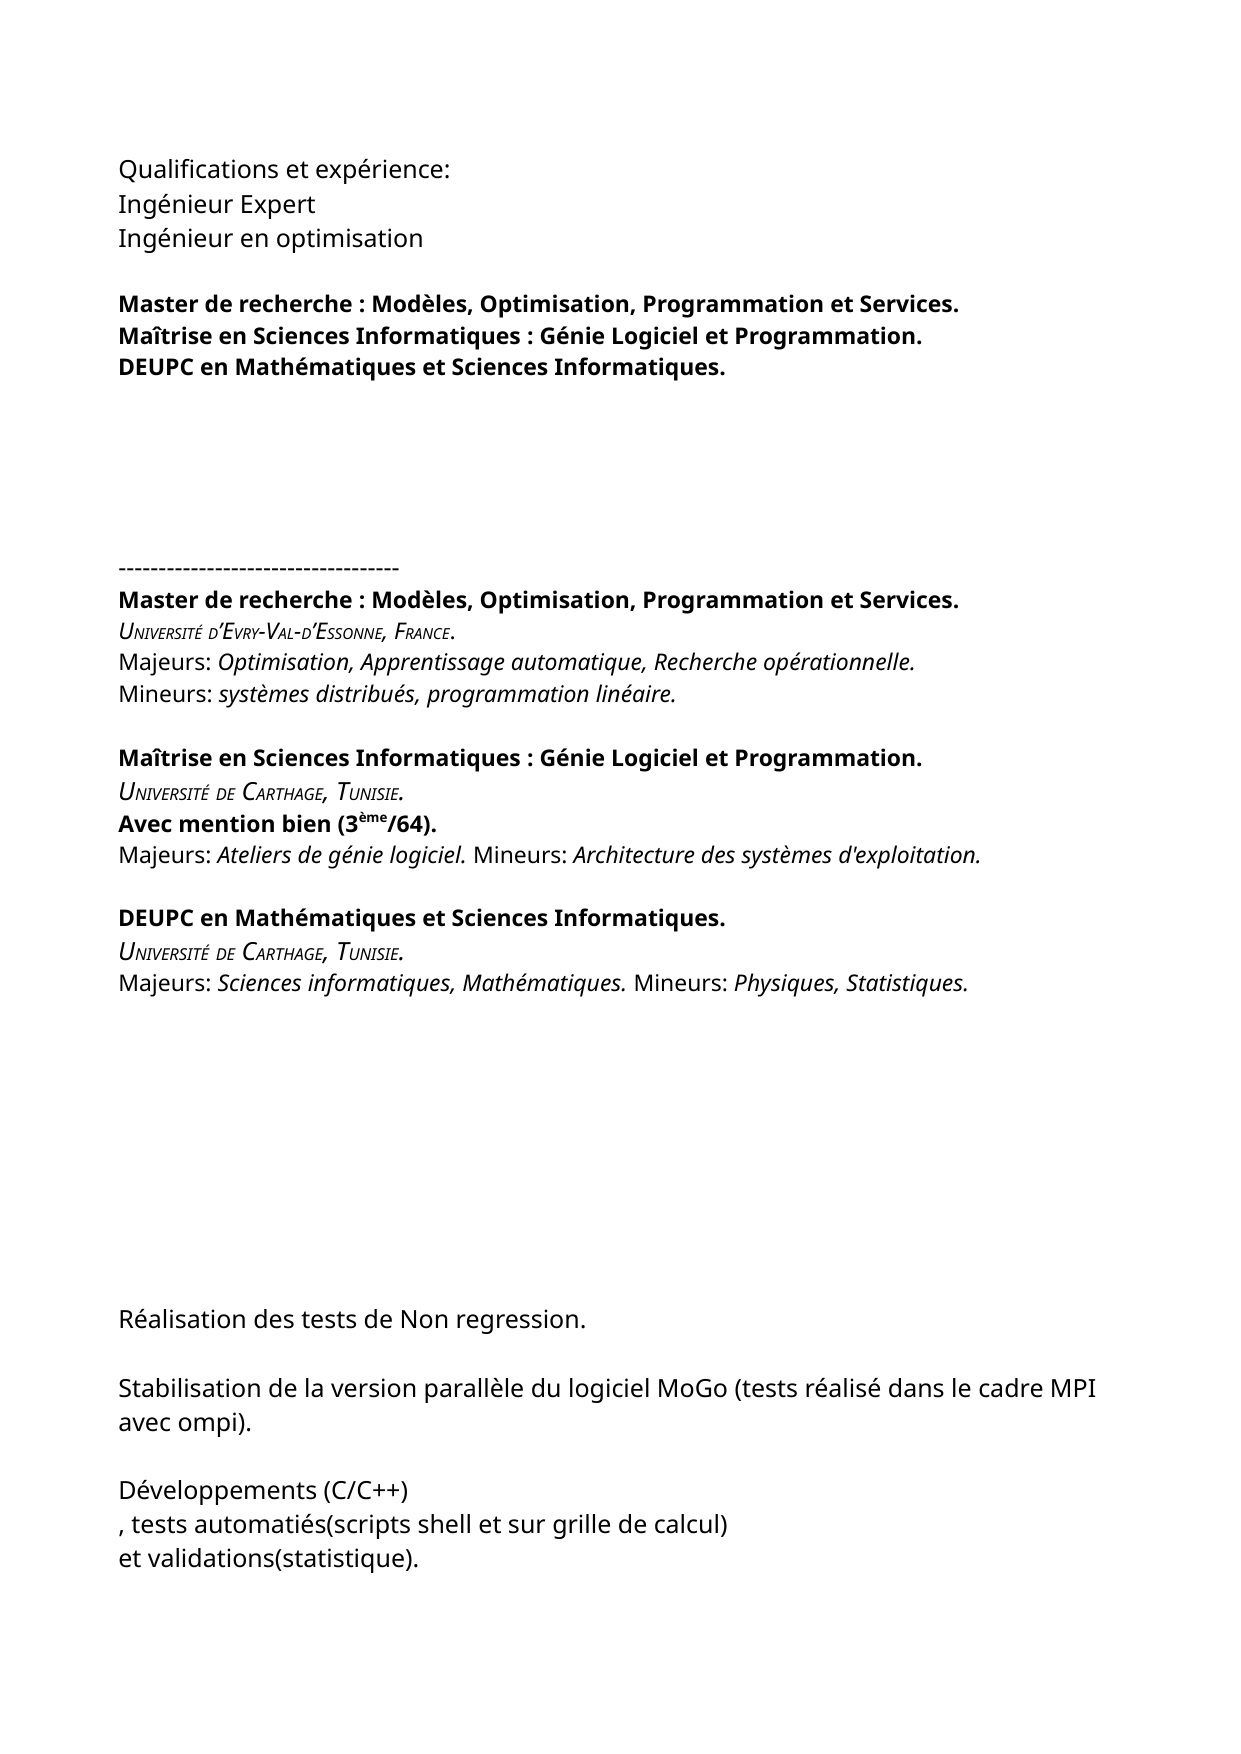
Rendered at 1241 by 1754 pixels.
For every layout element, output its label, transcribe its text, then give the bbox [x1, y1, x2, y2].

text , tests automatiés(scripts shell et sur grille de calcul) [118, 1507, 1122, 1541]
text et validations(statistique). [118, 1541, 1122, 1575]
text DEUPC en Mathématiques et Sciences Informatiques. [118, 902, 1114, 933]
text Université de Carthage, Tunisie. [118, 774, 1114, 808]
text Master de recherche : Modèles, Optimisation, Programmation et Services. [118, 288, 1114, 320]
text Ingénieur en optimisation [118, 220, 1122, 254]
text Qualifications et expérience: [118, 152, 1122, 186]
text Avec mention bien (3ème/64). [118, 808, 1121, 839]
text Mineurs: systèmes distribués, programmation linéaire. [118, 677, 1122, 709]
text Ingénieur Expert [118, 186, 1122, 220]
text Réalisation des tests de Non regression. [118, 1302, 1122, 1336]
text Master de recherche : Modèles, Optimisation, Programmation et Services. [118, 584, 1114, 615]
text Maîtrise en Sciences Informatiques : Génie Logiciel et Programmation. [118, 320, 1114, 351]
text Université d’Evry-Val-d’Essonne, France. [118, 615, 1114, 646]
text Université de Carthage, Tunisie. [118, 933, 1114, 967]
text Majeurs: Ateliers de génie logiciel. Mineurs: Architecture des systèmes d'exploitation. [118, 839, 1121, 871]
text Majeurs: Sciences informatiques, Mathématiques. Mineurs: Physiques, Statistiques. [118, 967, 1121, 998]
text DEUPC en Mathématiques et Sciences Informatiques. [118, 351, 1114, 382]
text Maîtrise en Sciences Informatiques : Génie Logiciel et Programmation. [118, 740, 1114, 774]
text ----------------------------------- [118, 550, 1122, 584]
text Stabilisation de la version parallèle du logiciel MoGo (tests réalisé dans le cadre MPI avec ompi). [118, 1370, 1122, 1438]
text Majeurs: Optimisation, Apprentissage automatique, Recherche opérationnelle. [118, 646, 1122, 677]
text Développements (C/C++) [118, 1472, 1122, 1507]
